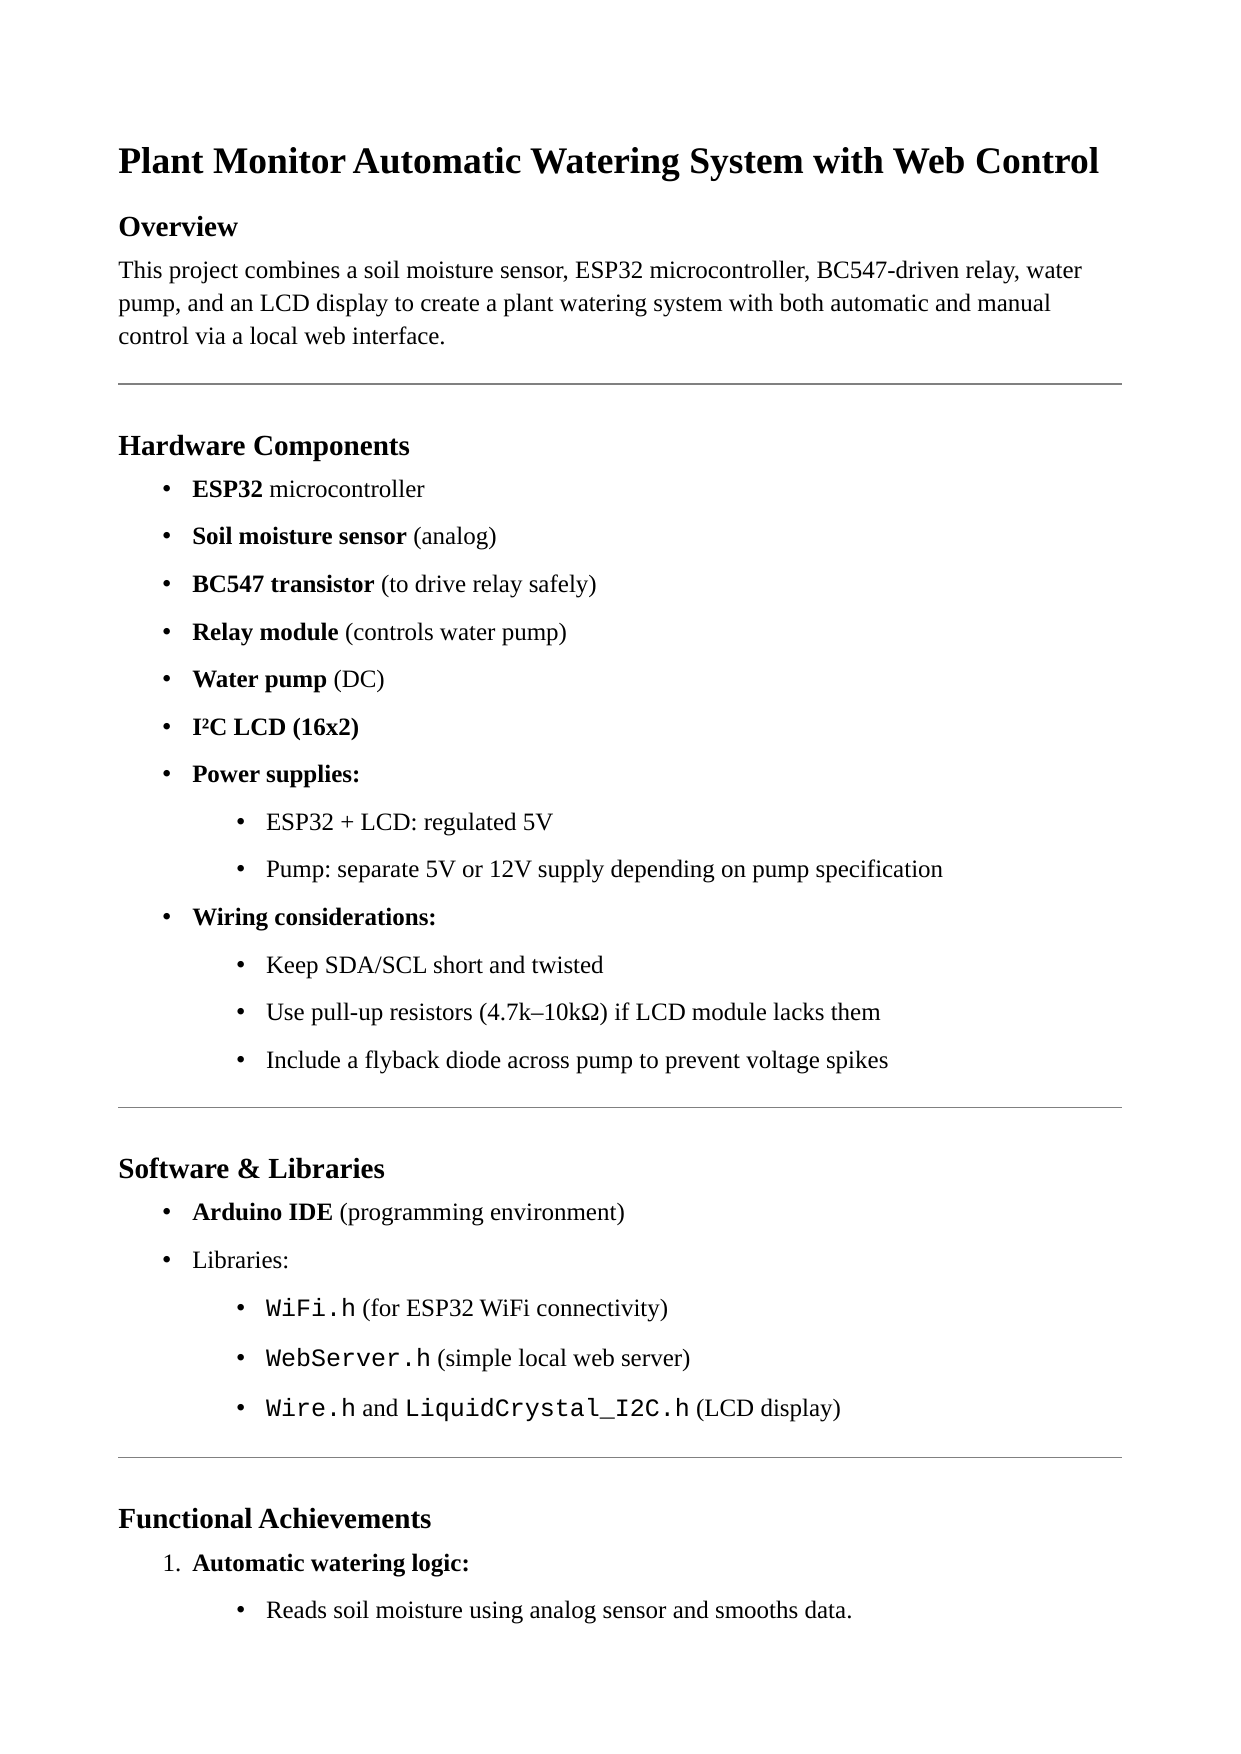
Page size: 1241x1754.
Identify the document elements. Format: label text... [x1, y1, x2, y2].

subtitle Hardware Components [118, 428, 1122, 461]
list Soil moisture sensor (analog) [162, 521, 1122, 550]
text This project combines a soil moisture sensor, ESP32 microcontroller, BC547-driven relay, water pump, and an LCD display to create a plant watering system with both automatic and manual control via a local web interface. [118, 255, 1122, 350]
list Pump: separate 5V or 12V supply depending on pump specification [236, 854, 1122, 883]
subtitle Overview [118, 209, 1122, 243]
list Wire.h and LiquidCrystal_I2C.h (LCD display) [236, 1393, 1122, 1423]
list Water pump (DC) [162, 664, 1122, 693]
list Reads soil moisture using analog sensor and smooths data. [236, 1595, 1122, 1624]
subtitle Software & Libraries [118, 1151, 1122, 1185]
list Keep SDA/SCL short and twisted [236, 950, 1122, 978]
list BC547 transistor (to drive relay safely) [162, 569, 1122, 598]
list Use pull-up resistors (4.7k–10kΩ) if LCD module lacks them [236, 997, 1122, 1026]
list Relay module (controls water pump) [162, 617, 1122, 645]
list I²C LCD (16x2) [162, 712, 1122, 741]
list Wiring considerations: [162, 902, 1122, 931]
list ESP32 + LCD: regulated 5V [236, 807, 1122, 836]
list WebServer.h (simple local web server) [236, 1343, 1122, 1373]
list Libraries: [162, 1245, 1122, 1274]
list Power supplies: [162, 759, 1122, 788]
list Arduino IDE (programming environment) [162, 1197, 1122, 1226]
list Automatic watering logic: [162, 1548, 1122, 1576]
list WiFi.h (for ESP32 WiFi connectivity) [236, 1293, 1122, 1323]
subtitle Plant Monitor Automatic Watering System with Web Control [118, 139, 1122, 182]
list Include a flyback diode across pump to prevent voltage spikes [236, 1045, 1122, 1074]
list ESP32 microcontroller [162, 474, 1122, 502]
subtitle Functional Achievements [118, 1502, 1122, 1535]
